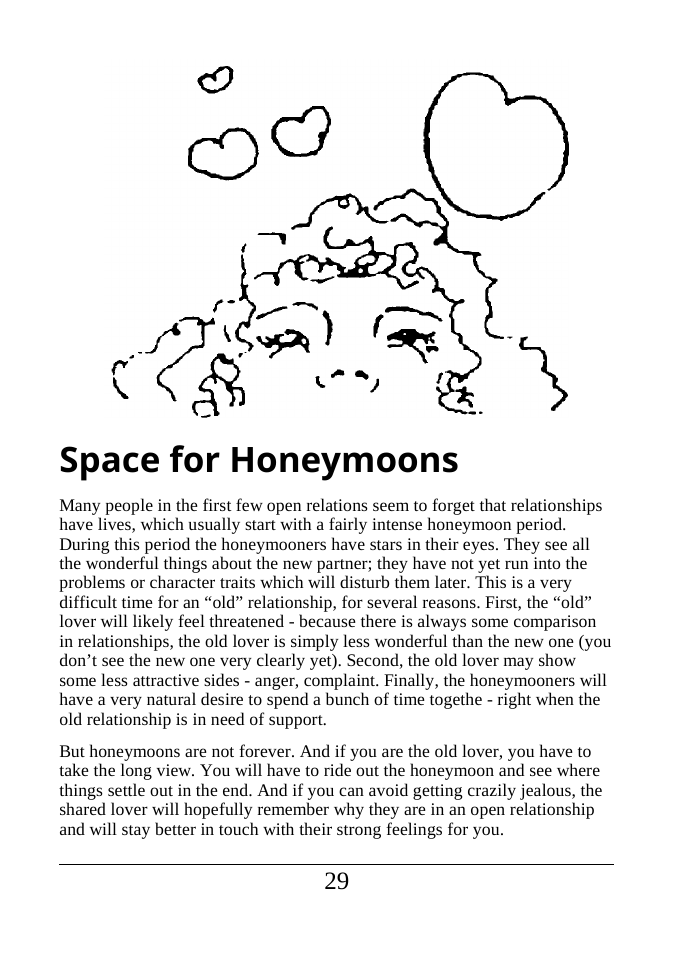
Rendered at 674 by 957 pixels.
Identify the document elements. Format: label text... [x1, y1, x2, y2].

picture [104, 59, 569, 418]
text Many people in the first few open relations seem to forget that relationships have lives, which usually start with a fairly intense honeymoon period. During this period the honeymooners have stars in their eyes. They see all the wonderful things about the new partner; they have not yet run into the problems or character traits which will disturb them later. This is a very difficult time for an “old” relationship, for several reasons. First, the “old” lover will likely feel threatened - because there is always some comparison in relationships, the old lover is simply less wonderful than the new one (you don’t see the new one very clearly yet). Second, the old lover may show some less attractive sides - anger, complaint. Finally, the honeymooners will have a very natural desire to spend a bunch of time togethe - right when the old relationship is in need of support. [59, 495, 614, 729]
subtitle Space for Honeymoons [59, 59, 614, 483]
text But honeymoons are not forever. And if you are the old lover, you have to take the long view. You will have to ride out the honeymoon and see where things settle out in the end. And if you can avoid getting crazily jealous, the shared lover will hopefully remember why they are in an open relationship and will stay better in touch with their strong feelings for you. [59, 742, 614, 839]
